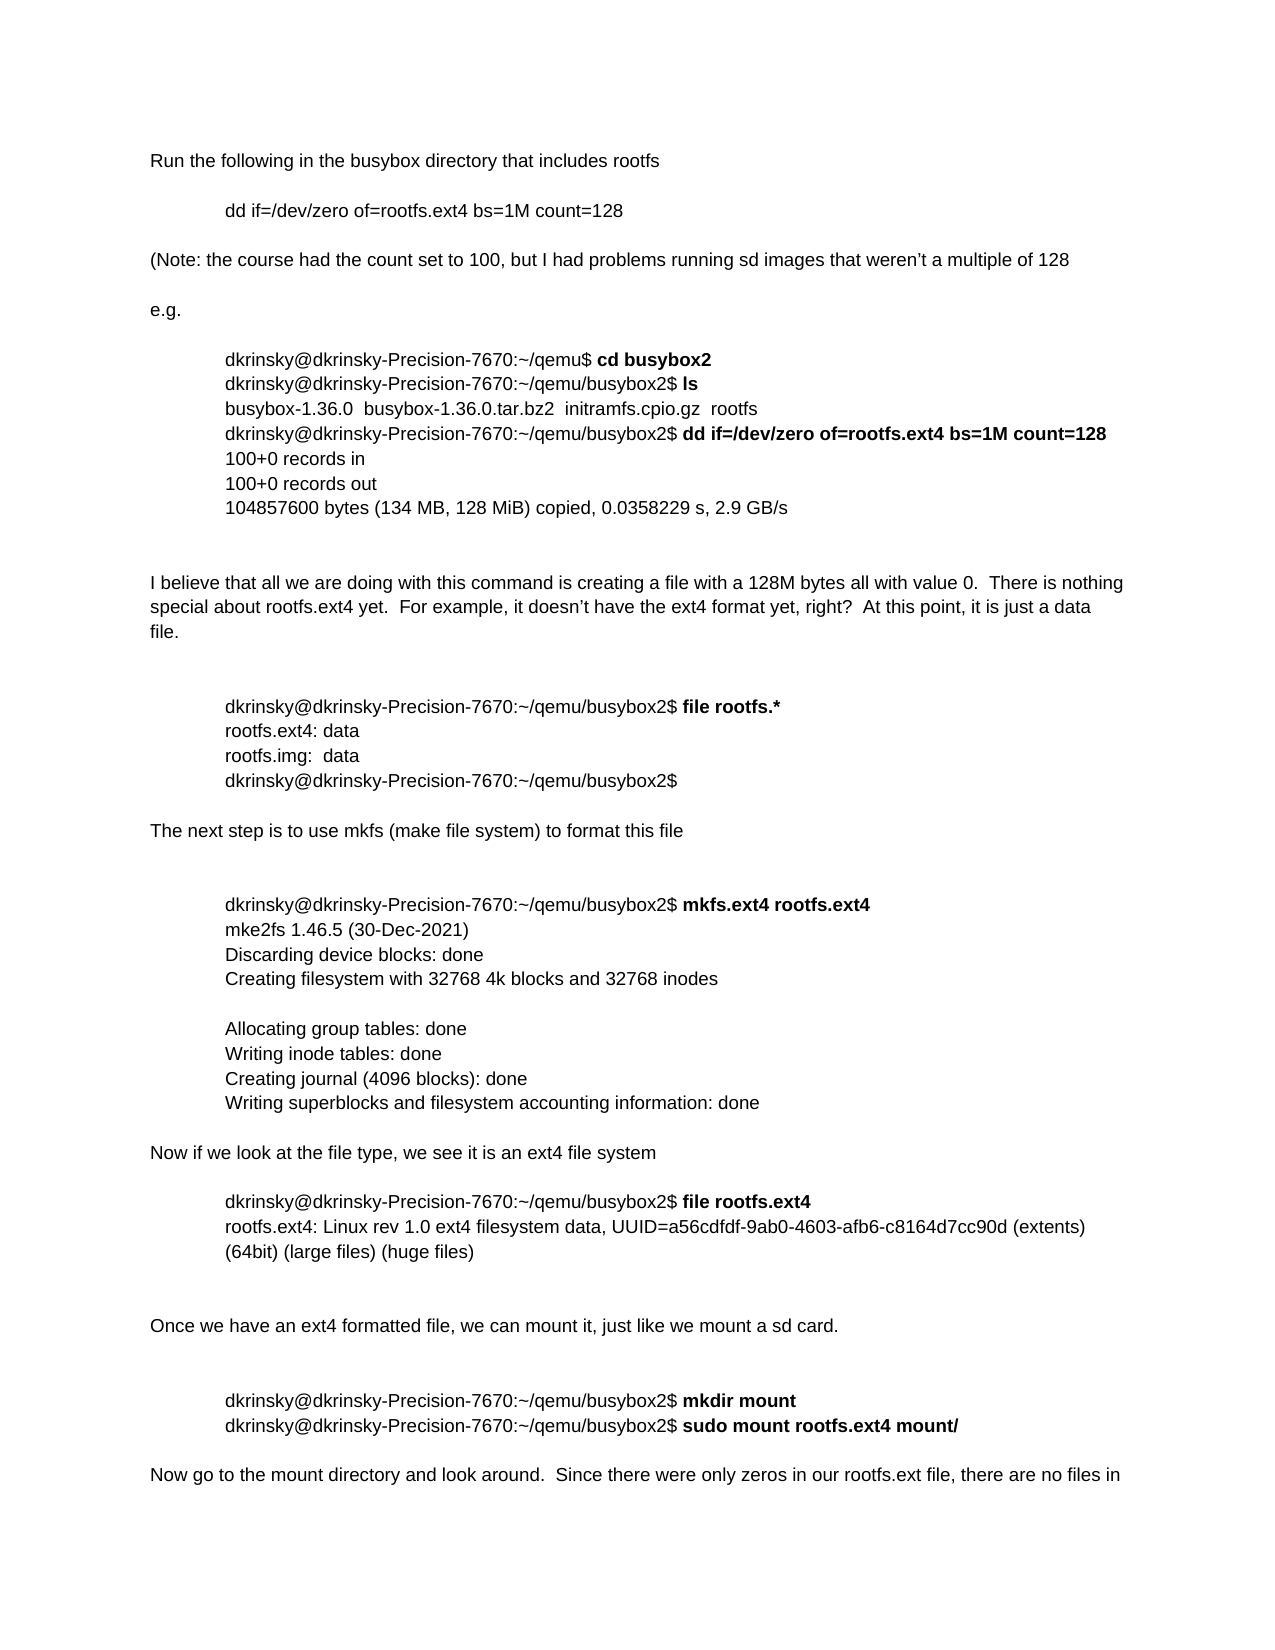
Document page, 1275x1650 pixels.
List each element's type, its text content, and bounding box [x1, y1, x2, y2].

text busybox-1.36.0 busybox-1.36.0.tar.bz2 initramfs.cpio.gz rootfs [225, 398, 1125, 419]
text rootfs.ext4: Linux rev 1.0 ext4 filesystem data, UUID=a56cdfdf-9ab0-4603-afb6-c8164d7cc90d (extents) (64bit) (large files) (huge files) [225, 1216, 1125, 1262]
text Creating journal (4096 blocks): done [225, 1067, 1125, 1089]
text Writing superblocks and filesystem accounting information: done [225, 1092, 1125, 1114]
text Discarding device blocks: done [225, 943, 1125, 965]
text dkrinsky@dkrinsky-Precision-7670:~/qemu/busybox2$ file rootfs.ext4 [225, 1191, 1125, 1213]
text rootfs.ext4: data [225, 720, 1125, 742]
text I believe that all we are doing with this command is creating a file with a 128M bytes all with value 0. There is nothing special about rootfs.ext4 yet. For example, it doesn’t have the ext4 format yet, right? At this point, it is just a data file. [150, 571, 1125, 643]
text mke2fs 1.46.5 (30-Dec-2021) [225, 918, 1125, 940]
text dkrinsky@dkrinsky-Precision-7670:~/qemu/busybox2$ dd if=/dev/zero of=rootfs.ext4 bs=1M count=128 [225, 423, 1125, 444]
text Writing inode tables: done [225, 1042, 1125, 1064]
text Once we have an ext4 formatted file, we can mount it, just like we mount a sd card. [150, 1315, 1125, 1337]
text The next step is to use mkfs (make file system) to format this file [150, 819, 1125, 841]
text dkrinsky@dkrinsky-Precision-7670:~/qemu/busybox2$ sudo mount rootfs.ext4 mount/ [225, 1414, 1125, 1436]
text 104857600 bytes (134 MB, 128 MiB) copied, 0.0358229 s, 2.9 GB/s [225, 497, 1125, 519]
text Now if we look at the file type, we see it is an ext4 file system [150, 1142, 1125, 1163]
text dkrinsky@dkrinsky-Precision-7670:~/qemu/busybox2$ [225, 770, 1125, 791]
text Now go to the mount directory and look around. Since there were only zeros in our rootfs.ext file, there are no files in [150, 1464, 1125, 1486]
text 100+0 records in [225, 447, 1125, 469]
text dd if=/dev/zero of=rootfs.ext4 bs=1M count=128 [150, 199, 1125, 221]
text Run the following in the busybox directory that includes rootfs [150, 150, 1125, 172]
text rootfs.img: data [225, 745, 1125, 767]
text Allocating group tables: done [225, 1018, 1125, 1039]
text dkrinsky@dkrinsky-Precision-7670:~/qemu/busybox2$ ls [225, 373, 1125, 395]
text dkrinsky@dkrinsky-Precision-7670:~/qemu/busybox2$ mkdir mount [225, 1389, 1125, 1411]
text e.g. [150, 299, 1125, 320]
text dkrinsky@dkrinsky-Precision-7670:~/qemu$ cd busybox2 [225, 348, 1125, 370]
text 100+0 records out [225, 472, 1125, 494]
text Creating filesystem with 32768 4k blocks and 32768 inodes [225, 968, 1125, 990]
text dkrinsky@dkrinsky-Precision-7670:~/qemu/busybox2$ mkfs.ext4 rootfs.ext4 [225, 894, 1125, 915]
text dkrinsky@dkrinsky-Precision-7670:~/qemu/busybox2$ file rootfs.* [225, 695, 1125, 717]
text (Note: the course had the count set to 100, but I had problems running sd images that weren’t a multiple of 128 [150, 249, 1125, 271]
